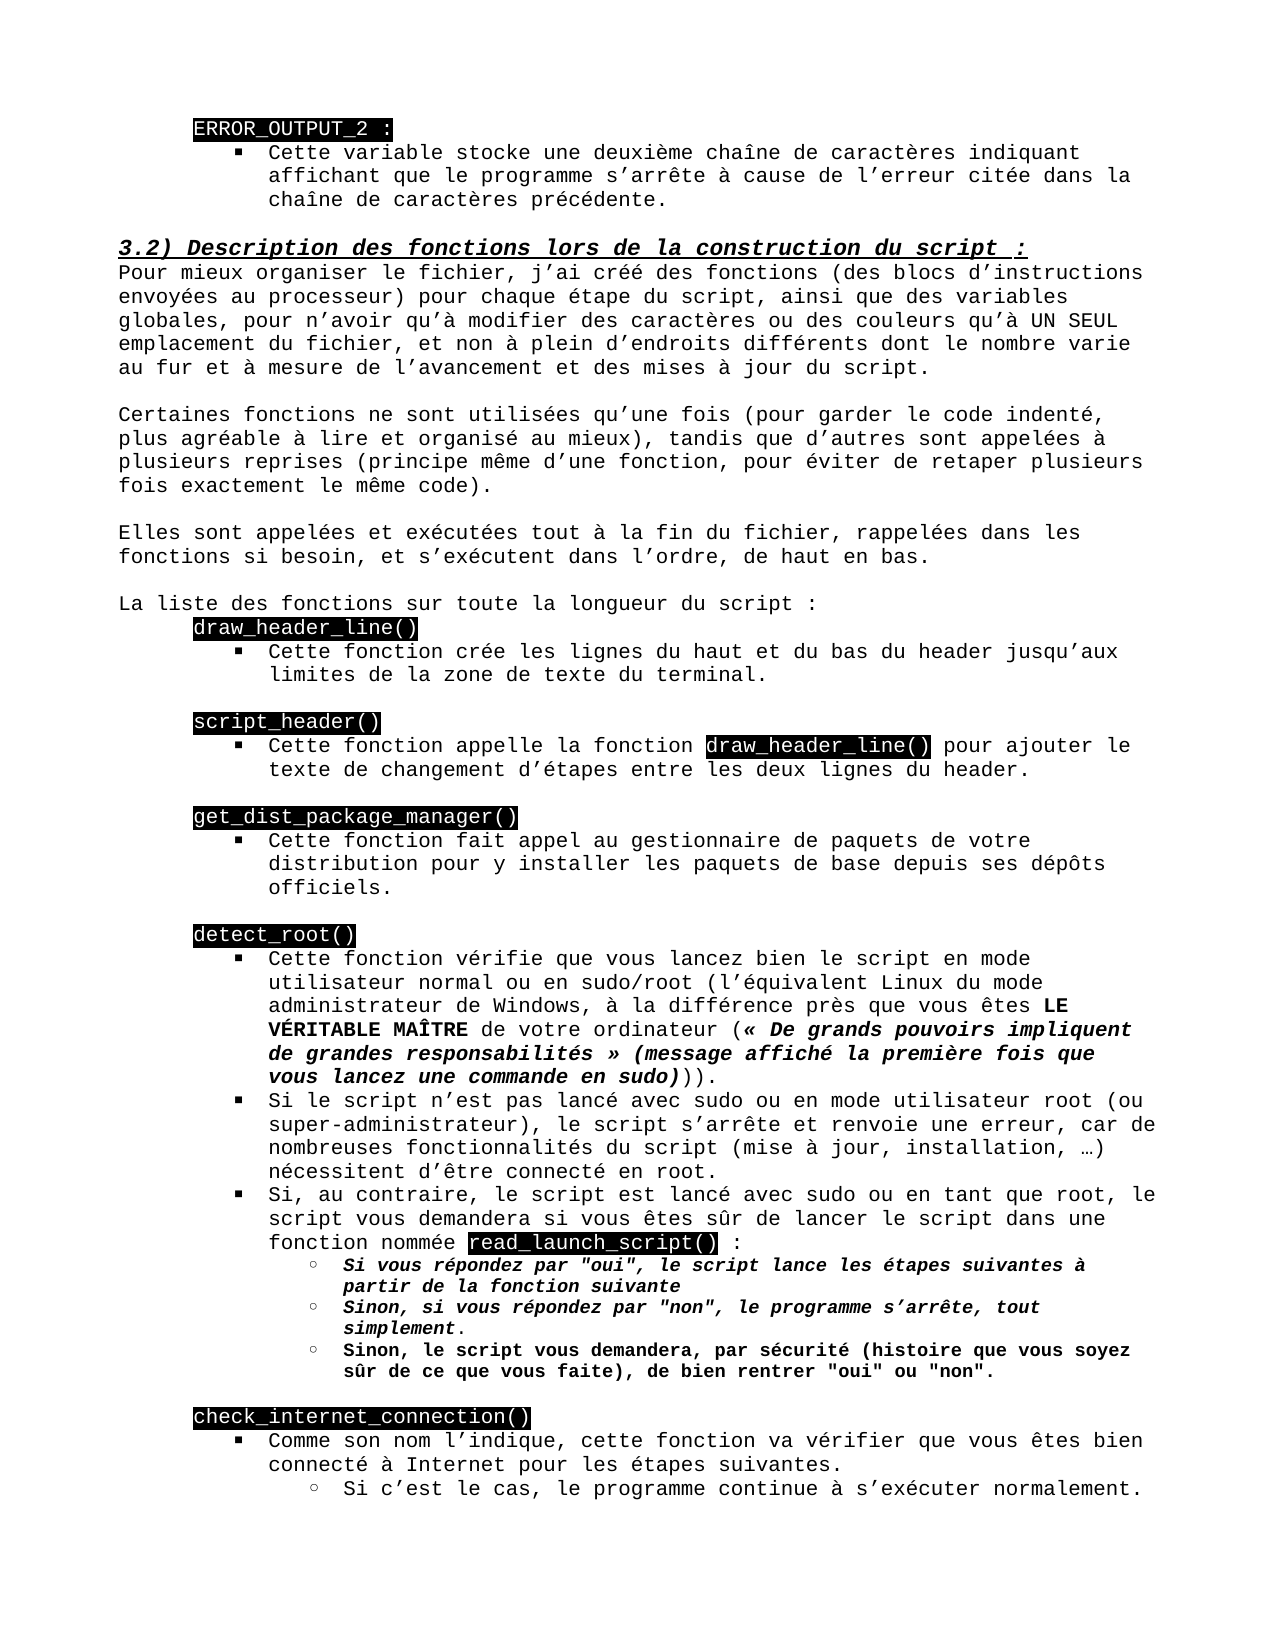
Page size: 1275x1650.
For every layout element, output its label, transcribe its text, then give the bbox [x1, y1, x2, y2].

list script_header() [156, 712, 1157, 735]
list Comme son nom l’indique, cette fonction va vérifier que vous êtes bien connecté à Internet pour les étapes suivantes. [231, 1430, 1157, 1477]
list detect_root() [156, 924, 1157, 948]
list Sinon, si vous répondez par "non", le programme s’arrête, tout simplement. [306, 1298, 1157, 1340]
list Si le script n’est pas lancé avec sudo ou en mode utilisateur root (ou super-administrateur), le script s’arrête et renvoie une erreur, car de nombreuses fonctionnalités du script (mise à jour, installation, …) nécessitent d’être connecté en root. [231, 1090, 1157, 1184]
list draw_header_line() [156, 617, 1157, 641]
list Sinon, le script vous demandera, par sécurité (histoire que vous soyez sûr de ce que vous faite), de bien rentrer "oui" ou "non". [306, 1340, 1157, 1383]
list Cette fonction fait appel au gestionnaire de paquets de votre distribution pour y installer les paquets de base depuis ses dépôts officiels. [231, 830, 1157, 901]
list Si c’est le cas, le programme continue à s’exécuter normalement. [306, 1477, 1157, 1501]
list Cette variable stocke une deuxième chaîne de caractères indiquant affichant que le programme s’arrête à cause de l’erreur citée dans la chaîne de caractères précédente. [231, 142, 1157, 213]
list Si, au contraire, le script est lancé avec sudo ou en tant que root, le script vous demandera si vous êtes sûr de lancer le script dans une fonction nommée read_launch_script() : [231, 1184, 1157, 1255]
list get_dist_package_manager() [156, 806, 1157, 830]
list ERROR_OUTPUT_2 : [156, 118, 1157, 142]
list Cette fonction crée les lignes du haut et du bas du header jusqu’aux limites de la zone de texte du terminal. [231, 641, 1157, 688]
list Cette fonction appelle la fonction draw_header_line() pour ajouter le texte de changement d’étapes entre les deux lignes du header. [231, 735, 1157, 782]
text Pour mieux organiser le fichier, j’ai créé des fonctions (des blocs d’instructions envoyées au processeur) pour chaque étape du script, ainsi que des variables globales, pour n’avoir qu’à modifier des caractères ou des couleurs qu’à UN SEUL emplacement du fichier, et non à plein d’endroits différents dont le nombre varie au fur et à mesure de l’avancement et des mises à jour du script. [118, 262, 1157, 381]
text La liste des fonctions sur toute la longueur du script : [118, 593, 1157, 617]
list check_internet_connection() [156, 1407, 1157, 1430]
text Elles sont appelées et exécutées tout à la fin du fichier, rappelées dans les fonctions si besoin, et s’exécutent dans l’ordre, de haut en bas. [118, 522, 1157, 570]
text Certaines fonctions ne sont utilisées qu’une fois (pour garder le code indenté, plus agréable à lire et organisé au mieux), tandis que d’autres sont appelées à plusieurs reprises (principe même d’une fonction, pour éviter de retaper plusieurs fois exactement le même code). [118, 404, 1157, 499]
list Si vous répondez par "oui", le script lance les étapes suivantes à partir de la fonction suivante [306, 1255, 1157, 1298]
list Cette fonction vérifie que vous lancez bien le script en mode utilisateur normal ou en sudo/root (l’équivalent Linux du mode administrateur de Windows, à la différence près que vous êtes LE VÉRITABLE MAÎTRE de votre ordinateur (« De grands pouvoirs impliquent de grandes responsabilités » (message affiché la première fois que vous lancez une commande en sudo))). [231, 948, 1157, 1090]
text 3.2) Description des fonctions lors de la construction du script : [118, 236, 1157, 262]
